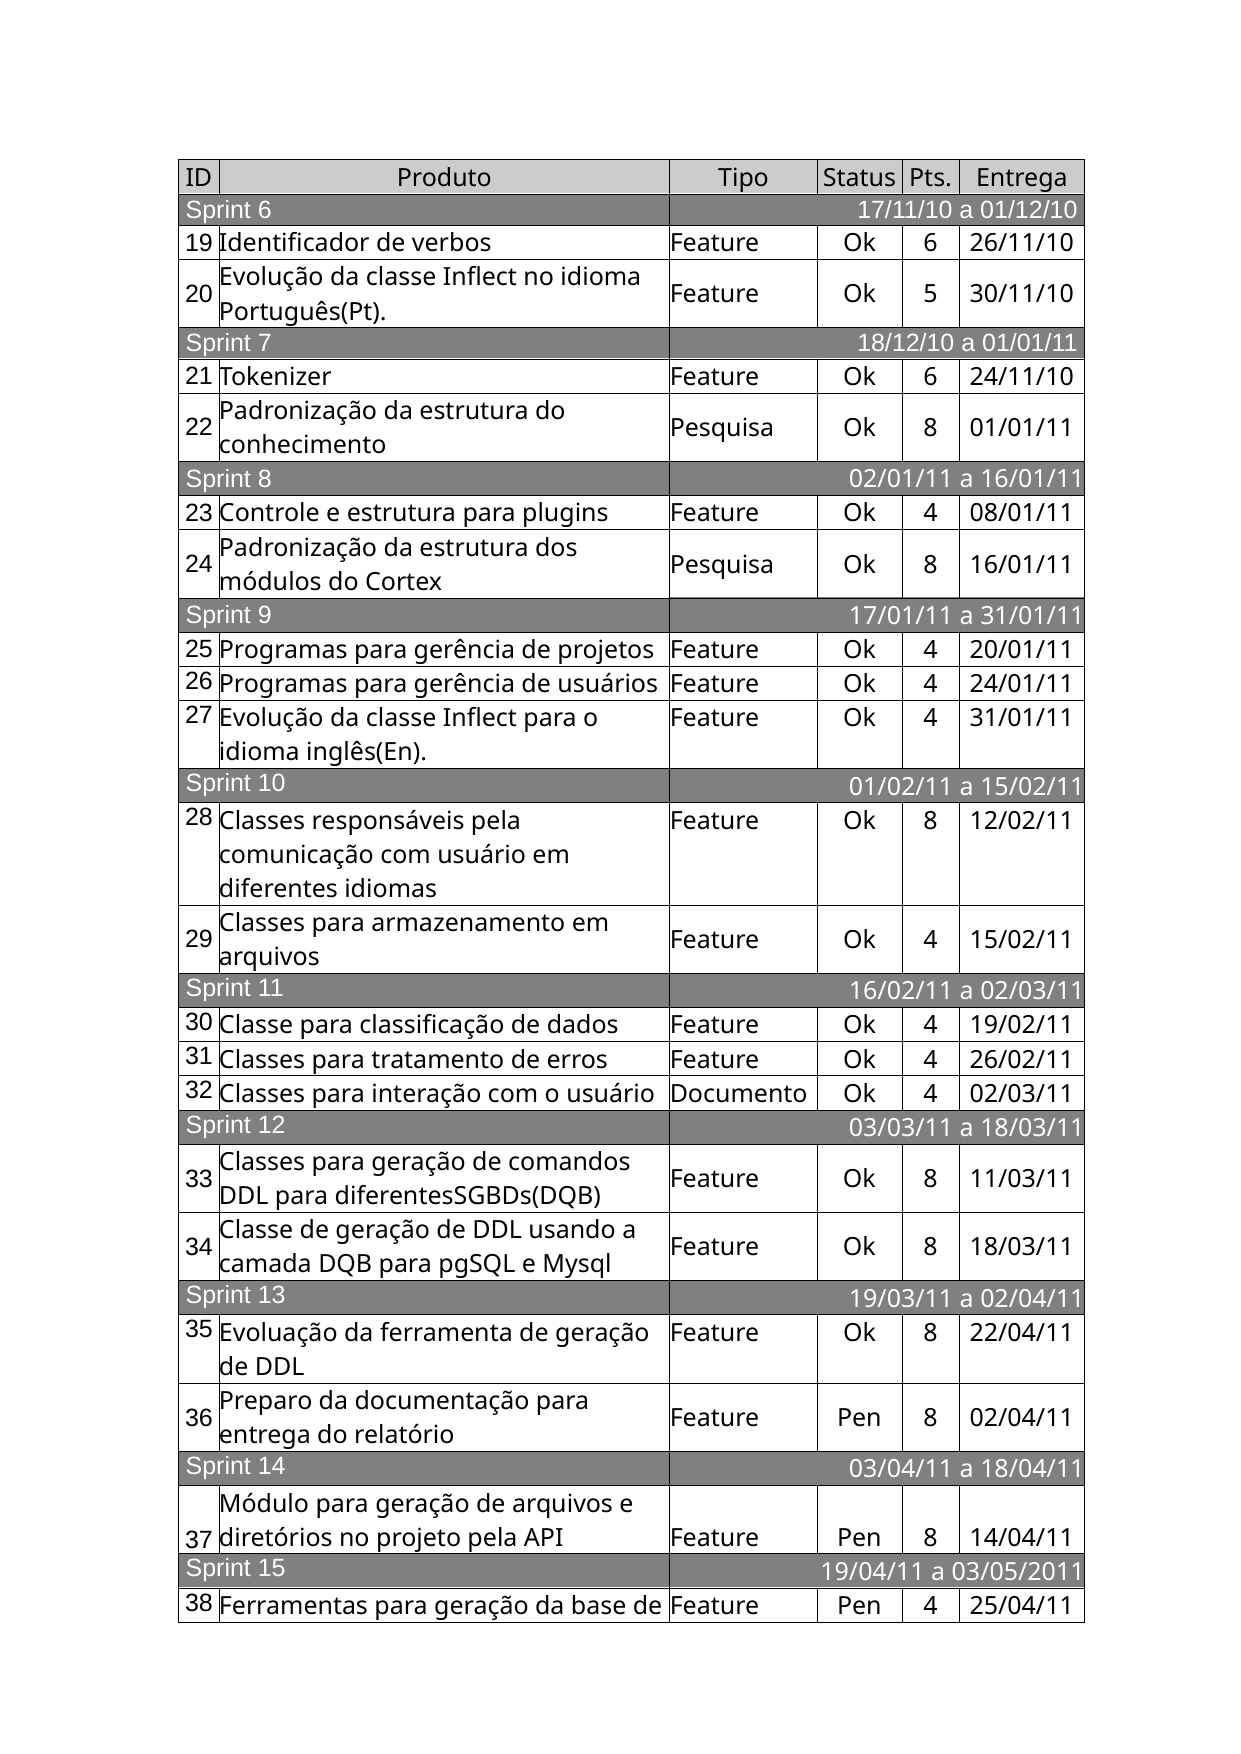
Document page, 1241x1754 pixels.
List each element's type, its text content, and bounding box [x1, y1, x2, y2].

table_cell 18/03/11 [960, 1263, 1084, 1280]
table_cell 8 [903, 1486, 959, 1519]
table_cell Sprint 10 [179, 769, 669, 802]
table_cell 38 [179, 1589, 219, 1622]
table_cell Sprint 9 [179, 599, 669, 632]
table_header 02/04/11 [960, 1384, 1084, 1400]
table_cell 22/04/11 [960, 1348, 1084, 1383]
table_cell Feature [670, 1263, 817, 1280]
table_cell 31/01/11 [960, 734, 1084, 768]
table_header Ok [818, 956, 902, 973]
table_header Sprint 12 [179, 1111, 669, 1144]
table_cell Sprint 15 [179, 1554, 669, 1587]
table_header Sprint 13 [179, 1281, 669, 1314]
table_cell 30 [179, 1008, 219, 1041]
table_cell 12/02/11 [960, 836, 1084, 904]
table_cell 18/03/11 [960, 1213, 1084, 1229]
table_cell 8 [903, 580, 959, 597]
table_cell 01/01/11 [960, 394, 1084, 410]
table_cell Ok [818, 734, 902, 768]
table_cell Ok [818, 530, 902, 546]
table_header Pen [818, 1384, 902, 1400]
table_cell 18/12/10 a 01/01/11 [670, 328, 1084, 358]
table_cell 11/03/11 [960, 1195, 1084, 1212]
table_cell Ok [818, 444, 902, 461]
table_header 15/02/11 [960, 906, 1084, 922]
table_cell Ok [818, 310, 902, 327]
table_header Feature [670, 1434, 817, 1451]
table_cell 30/11/10 [960, 310, 1084, 327]
table_cell 01/01/11 [960, 444, 1084, 461]
table_header 02/04/11 [960, 1434, 1084, 1451]
table_cell Ok [818, 1263, 902, 1280]
table_cell 19 [179, 226, 219, 259]
table_header 4 [903, 956, 959, 973]
table_cell 23 [179, 496, 219, 529]
table_cell 16/01/11 [960, 530, 1084, 546]
table_cell 30/11/10 [960, 260, 1084, 276]
table_header Pen [818, 1434, 902, 1451]
table_cell 5 [903, 310, 959, 327]
table_header 8 [903, 1434, 959, 1451]
table_header 8 [903, 1384, 959, 1400]
table_cell Feature [670, 1145, 817, 1161]
table_cell 28 [179, 803, 219, 904]
table_cell Feature [670, 734, 817, 768]
table_header 15/02/11 [960, 956, 1084, 973]
table_cell 8 [903, 836, 959, 904]
table_cell Ok [818, 1145, 902, 1161]
table_cell 8 [903, 444, 959, 461]
table_cell 16/01/11 [960, 580, 1084, 597]
table_cell 31 [179, 1042, 219, 1075]
table_cell Ok [818, 1213, 902, 1229]
table_cell 14/04/11 [960, 1486, 1084, 1519]
table_cell 8 [903, 394, 959, 410]
table_cell 24 [179, 530, 219, 597]
table_cell 27 [179, 701, 219, 768]
table_cell Pesquisa [670, 444, 817, 461]
table_cell 8 [903, 1145, 959, 1161]
table_cell 22 [179, 394, 219, 461]
table_cell Feature [670, 310, 817, 327]
table_cell 37 [179, 1486, 219, 1553]
table_header Feature [670, 956, 817, 973]
table_cell 8 [903, 1213, 959, 1229]
table_header 29 [179, 906, 219, 973]
table_cell 35 [179, 1315, 219, 1383]
table_cell Sprint 7 [179, 328, 669, 358]
table_cell Sprint 8 [179, 462, 669, 495]
table_cell Sprint 11 [179, 974, 669, 1007]
table_cell Feature [670, 836, 817, 904]
table_cell Pesquisa [670, 394, 817, 410]
table_cell 4 [903, 734, 959, 768]
table_cell Pen [818, 1486, 902, 1519]
table_header Feature [670, 906, 817, 922]
table_cell Sprint 6 [179, 195, 669, 225]
table_cell 33 [179, 1145, 219, 1212]
table_cell 17/11/10 a 01/12/10 [670, 195, 1084, 225]
table_cell 32 [179, 1076, 219, 1109]
table_cell Feature [670, 1213, 817, 1229]
table_cell Feature [670, 1195, 817, 1212]
table_cell Ok [818, 1195, 902, 1212]
table_cell 25 [179, 633, 219, 666]
table_header Feature [670, 1384, 817, 1400]
table_cell Pesquisa [670, 580, 817, 597]
table_cell Feature [670, 1486, 817, 1519]
table_header 36 [179, 1384, 219, 1451]
table_cell 8 [903, 1263, 959, 1280]
table_cell Ok [818, 394, 902, 410]
table_cell 8 [903, 1195, 959, 1212]
table_cell Ok [818, 836, 902, 904]
table_cell 5 [903, 260, 959, 276]
table_header 4 [903, 906, 959, 922]
table_cell Ok [818, 260, 902, 276]
table_cell 20 [179, 260, 219, 327]
table_cell 8 [903, 1348, 959, 1383]
table_cell 21 [179, 360, 219, 393]
table_cell Sprint 14 [179, 1452, 669, 1485]
table_cell Feature [670, 1348, 817, 1383]
table_cell Pesquisa [670, 530, 817, 546]
table_cell Ok [818, 580, 902, 597]
table_header Ok [818, 906, 902, 922]
table_cell 11/03/11 [960, 1145, 1084, 1161]
table_cell 8 [903, 530, 959, 546]
table_cell Feature [670, 260, 817, 276]
table_cell 34 [179, 1213, 219, 1280]
table_cell 26 [179, 667, 219, 700]
table_cell Ok [818, 1348, 902, 1383]
